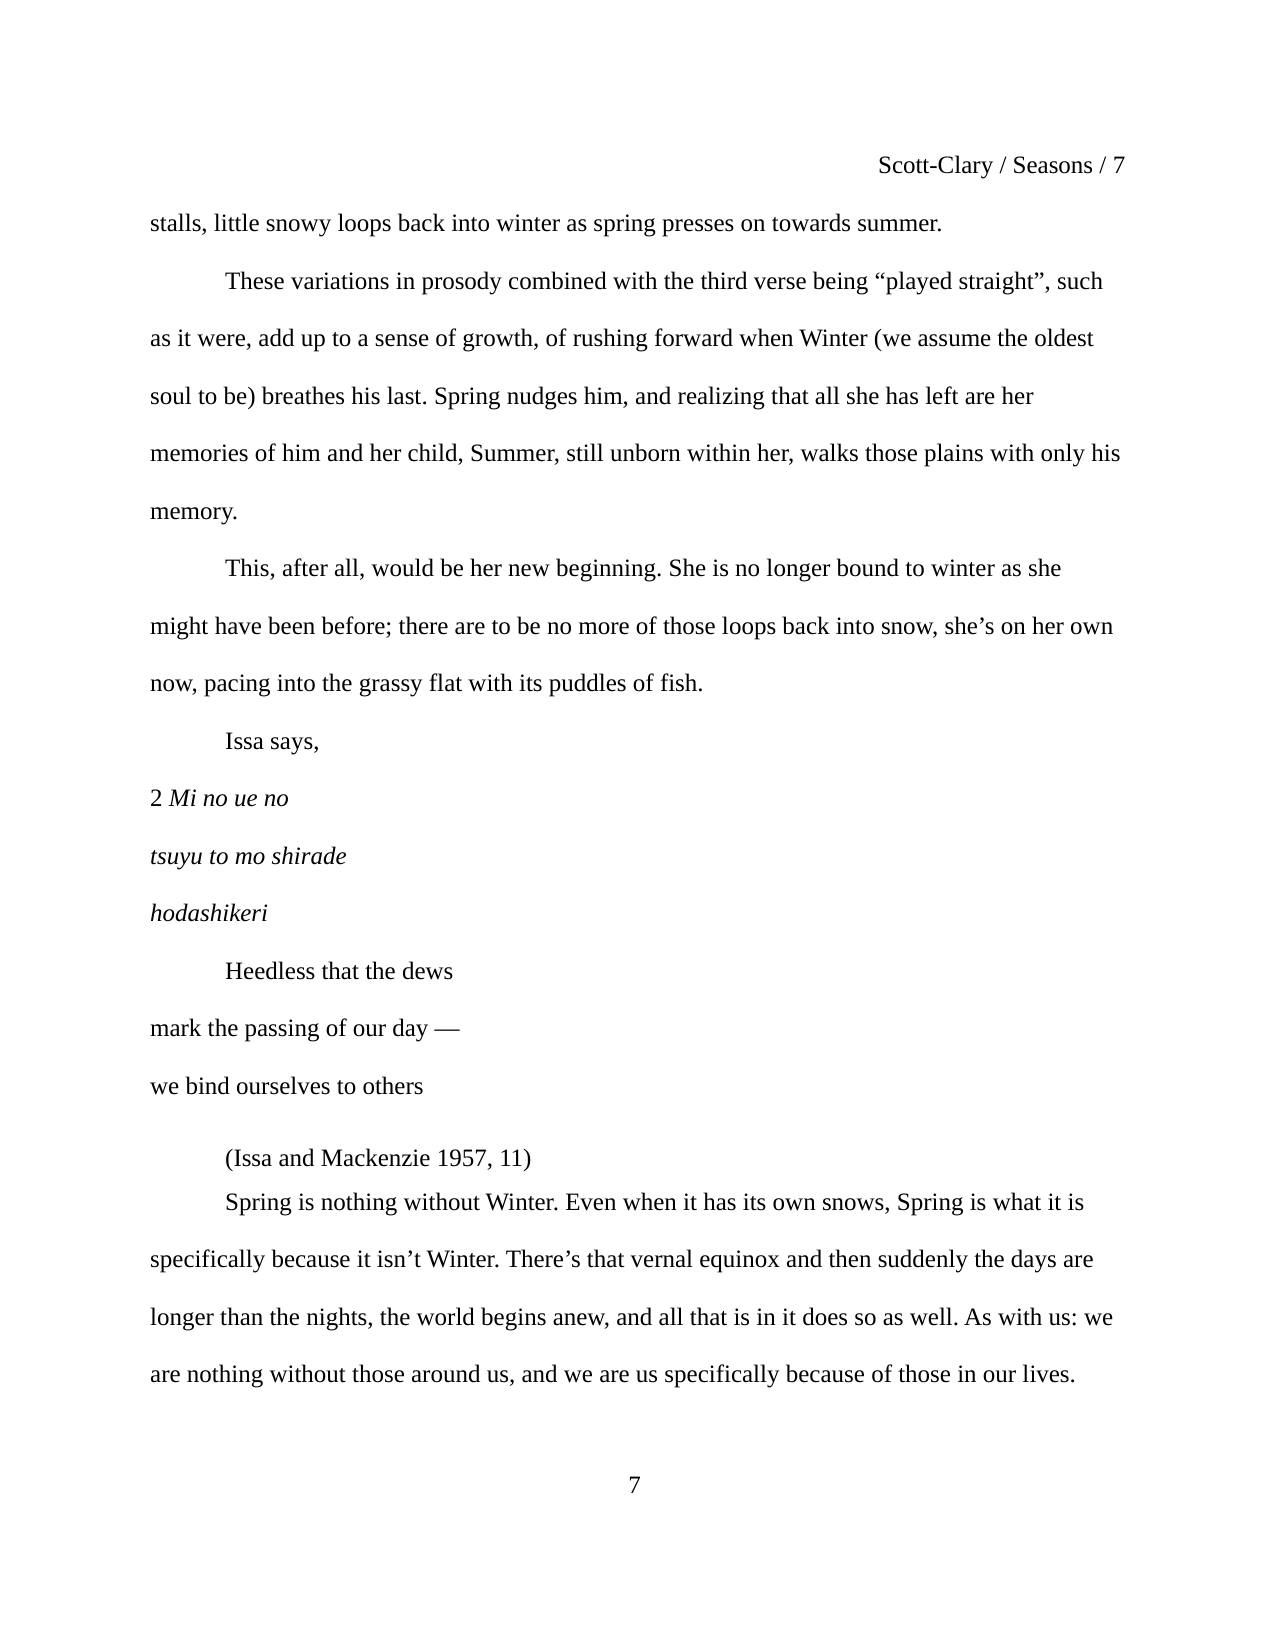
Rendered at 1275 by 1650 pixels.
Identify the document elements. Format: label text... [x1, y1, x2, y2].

text 2 Mi no ue no tsuyu to mo shirade hodashikeri [150, 783, 1125, 927]
text These variations in prosody combined with the third verse being “played straight”, such as it were, add up to a sense of growth, of rushing forward when Winter (we assume the oldest soul to be) breathes his last. Spring nudges him, and realizing that all she has left are her memories of him and her child, Summer, still unborn within her, walks those plains with only his memory. [150, 266, 1125, 524]
text This, after all, would be her new beginning. She is no longer bound to winter as she might have been before; there are to be no more of those loops back into snow, she’s on her own now, pacing into the grassy flat with its puddles of fish. [150, 553, 1125, 697]
text Heedless that the dews mark the passing of our day — we bind ourselves to others [150, 956, 1125, 1099]
text (Issa and Mackenzie 1957, 11) [225, 1143, 1125, 1172]
text Spring is nothing without Winter. Even when it has its own snows, Spring is what it is specifically because it isn’t Winter. There’s that vernal equinox and then suddenly the days are longer than the nights, the world begins anew, and all that is in it does so as well. As with us: we are nothing without those around us, and we are us specifically because of those in our lives. [150, 1187, 1125, 1388]
text stalls, little snowy loops back into winter as spring presses on towards summer. [150, 208, 1125, 237]
text Issa says, [150, 726, 1125, 754]
